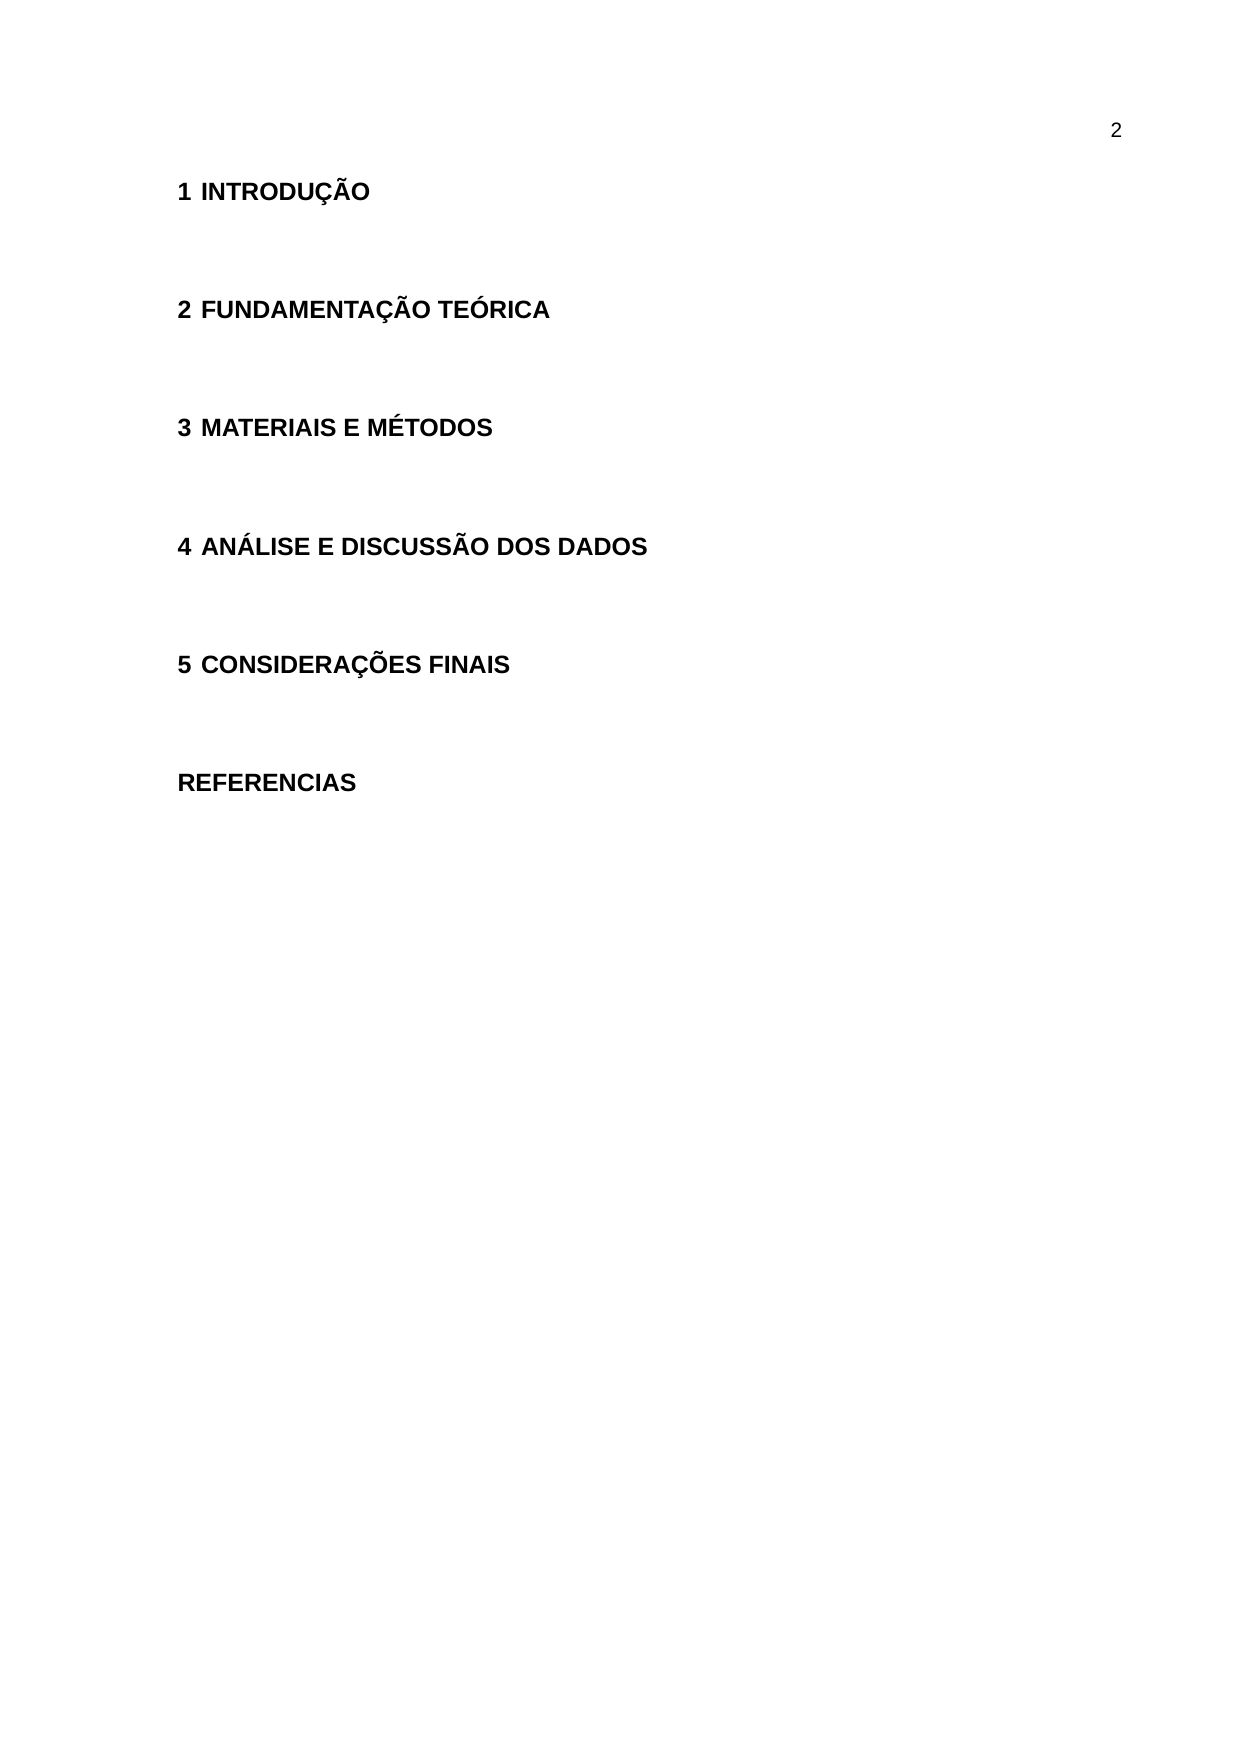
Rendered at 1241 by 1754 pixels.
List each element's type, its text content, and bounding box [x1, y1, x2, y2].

subtitle Fundamentação Teórica [177, 295, 1122, 324]
subtitle CONSIDERAÇÕES FINAIS [177, 650, 1122, 678]
subtitle ANÁLISE E DISCUSSÃO DOS DADOS [177, 532, 1122, 560]
subtitle Referencias [177, 768, 1122, 797]
subtitle Introdução [177, 177, 1122, 206]
subtitle Materiais e Métodos [177, 413, 1122, 442]
